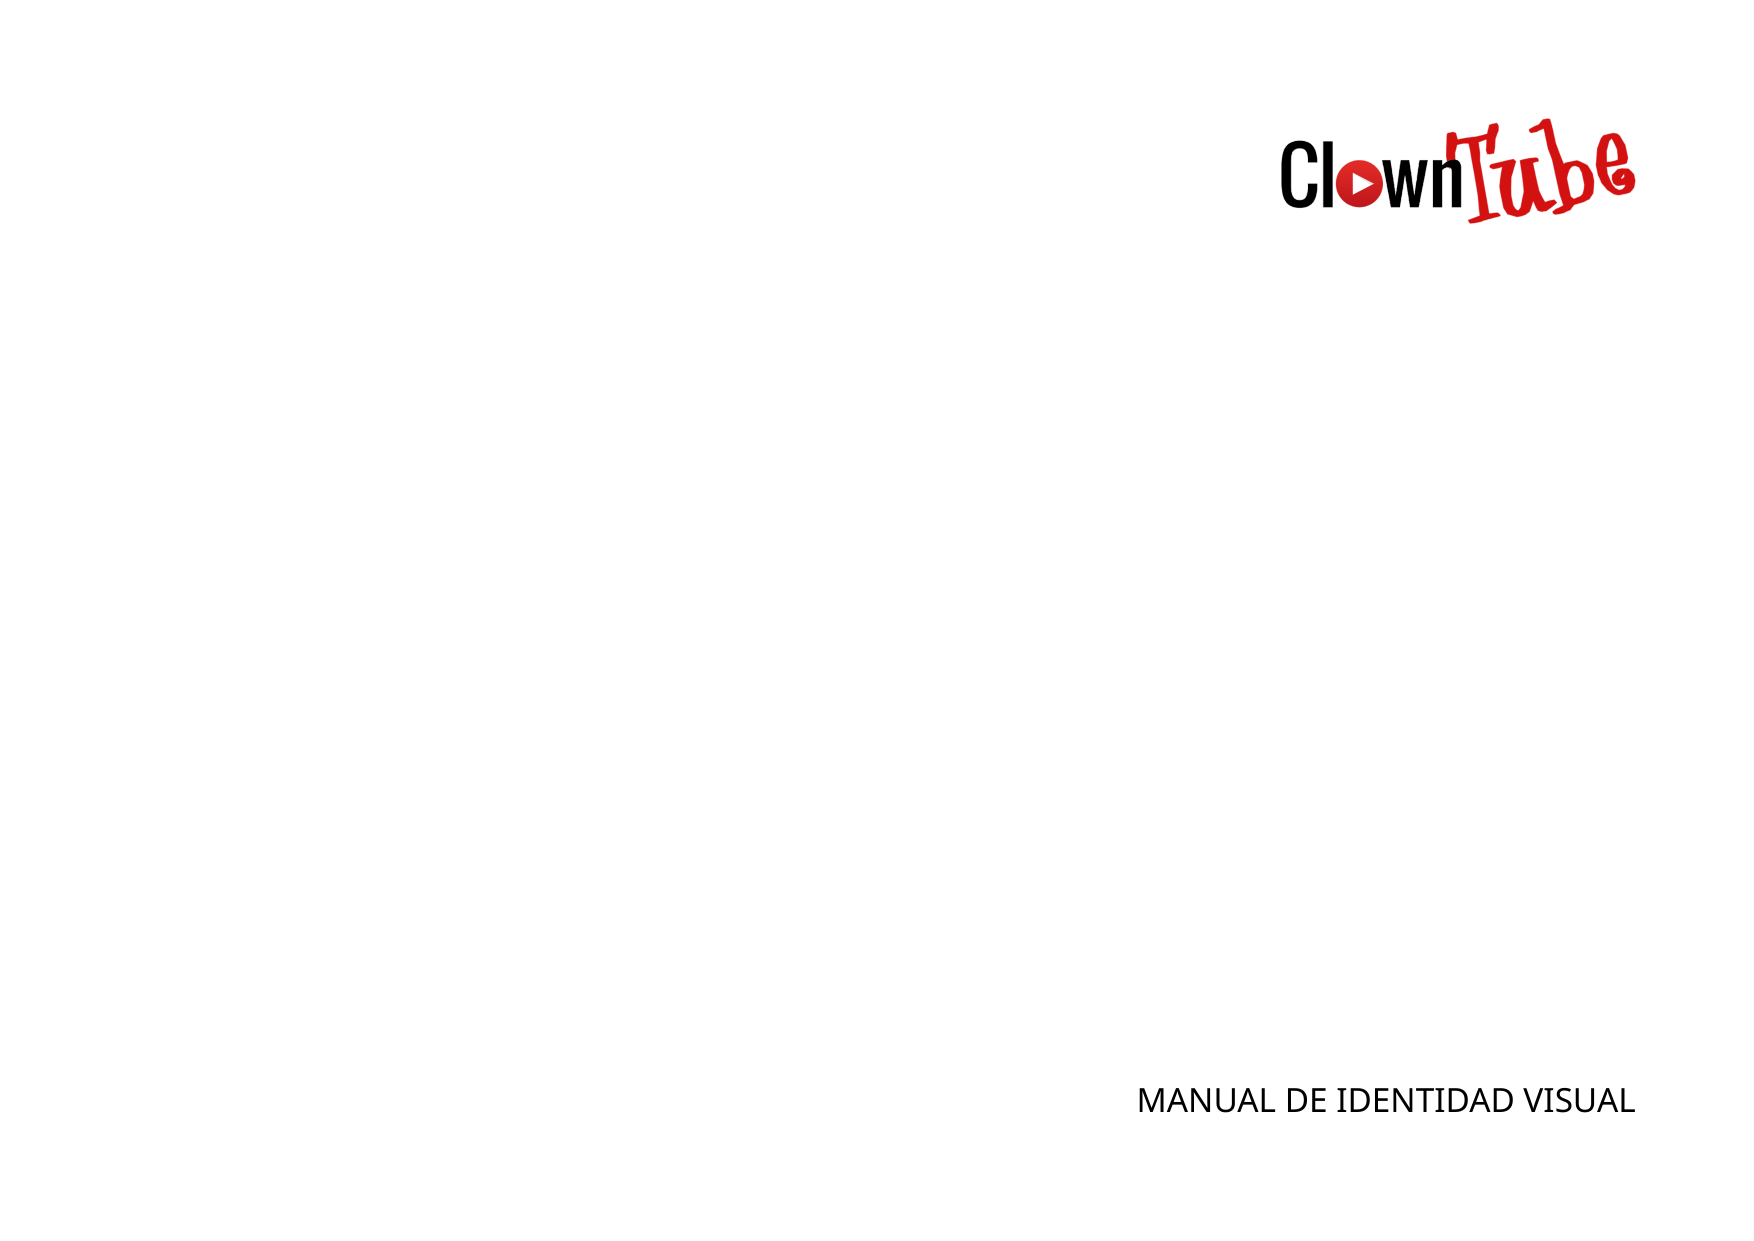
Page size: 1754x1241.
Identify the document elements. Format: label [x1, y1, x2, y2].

picture [1281, 118, 1636, 224]
